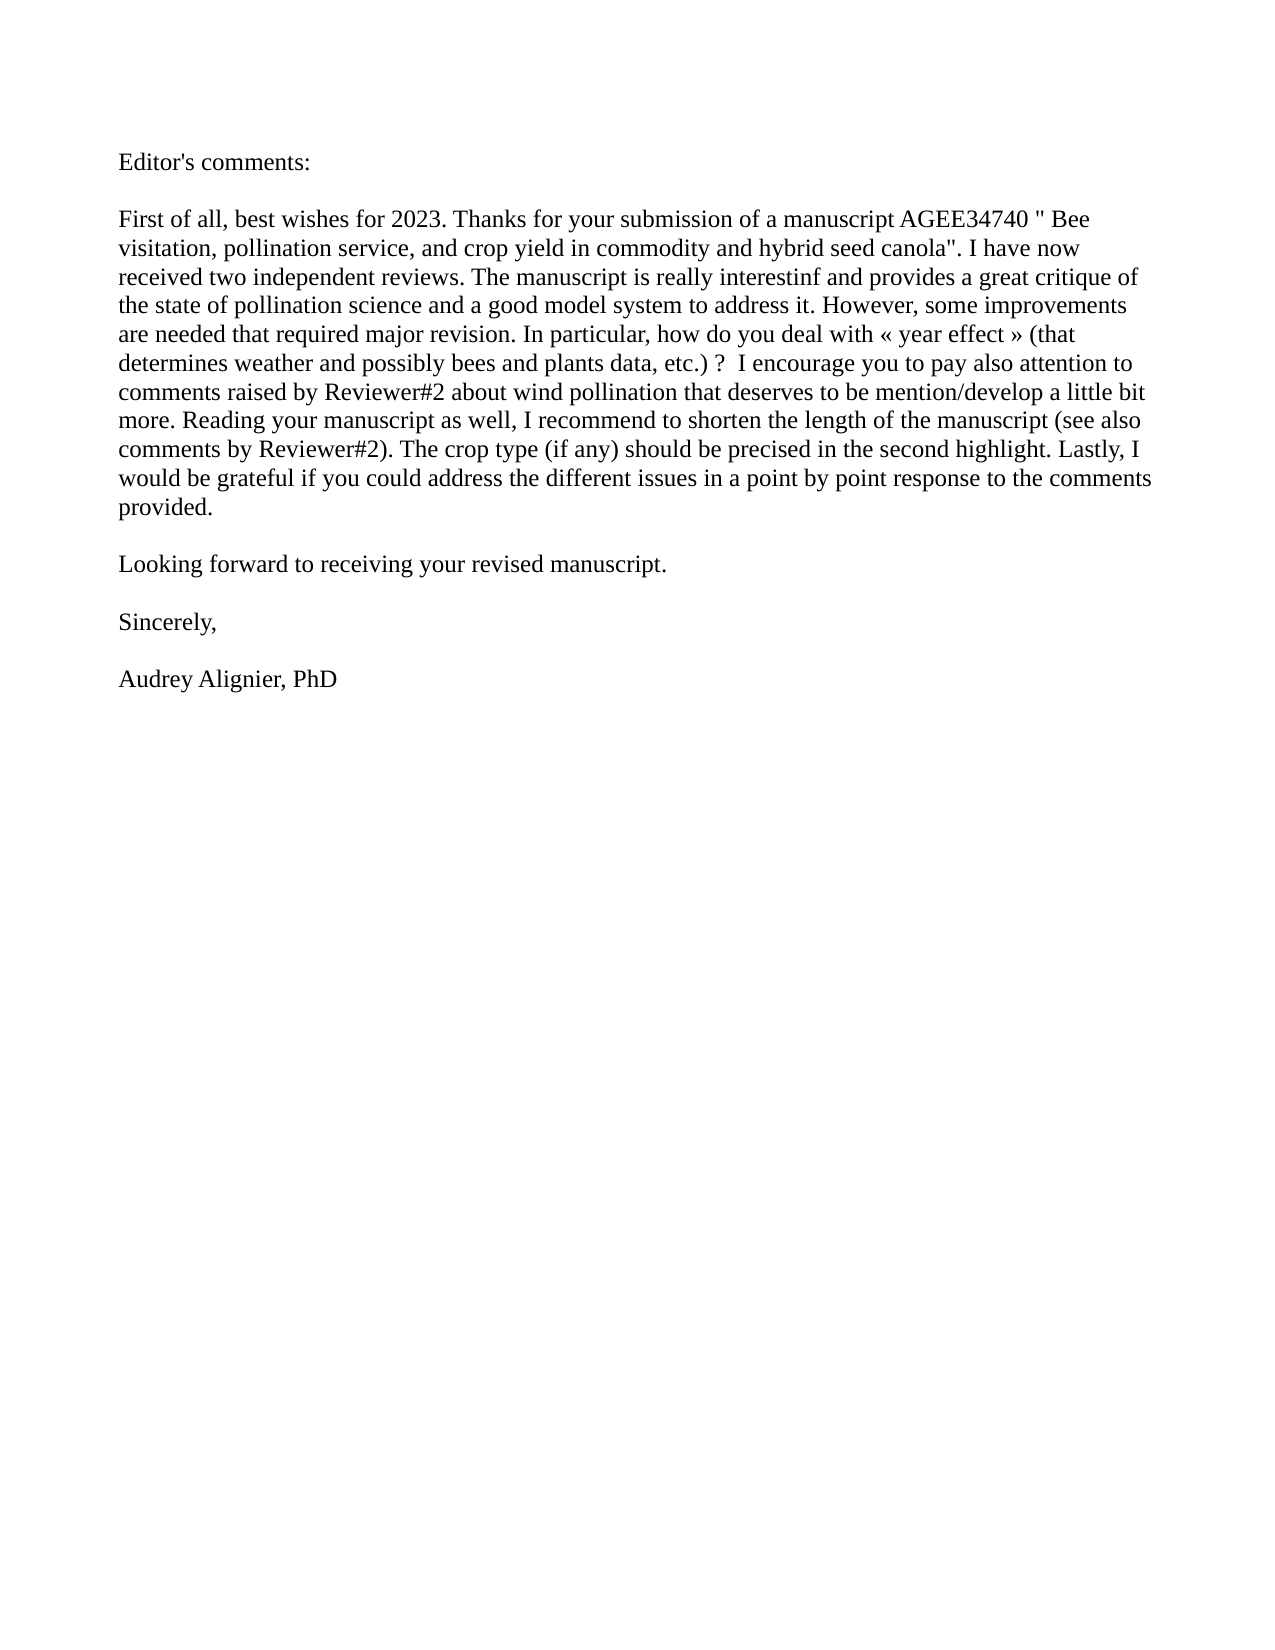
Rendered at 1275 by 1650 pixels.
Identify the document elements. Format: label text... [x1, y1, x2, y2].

text Sincerely, [118, 607, 1157, 636]
text First of all, best wishes for 2023. Thanks for your submission of a manuscript AGEE34740 " Bee visitation, pollination service, and crop yield in commodity and hybrid seed canola". I have now received two independent reviews. The manuscript is really interestinf and provides a great critique of the state of pollination science and a good model system to address it. However, some improvements are needed that required major revision. In particular, how do you deal with « year effect » (that determines weather and possibly bees and plants data, etc.) ? I encourage you to pay also attention to comments raised by Reviewer#2 about wind pollination that deserves to be mention/develop a little bit more. Reading your manuscript as well, I recommend to shorten the length of the manuscript (see also comments by Reviewer#2). The crop type (if any) should be precised in the second highlight. Lastly, I would be grateful if you could address the different issues in a point by point response to the comments provided. [118, 204, 1157, 521]
text Editor's comments: [118, 147, 1157, 176]
text Audrey Alignier, PhD [118, 664, 1157, 693]
text Looking forward to receiving your revised manuscript. [118, 549, 1157, 578]
